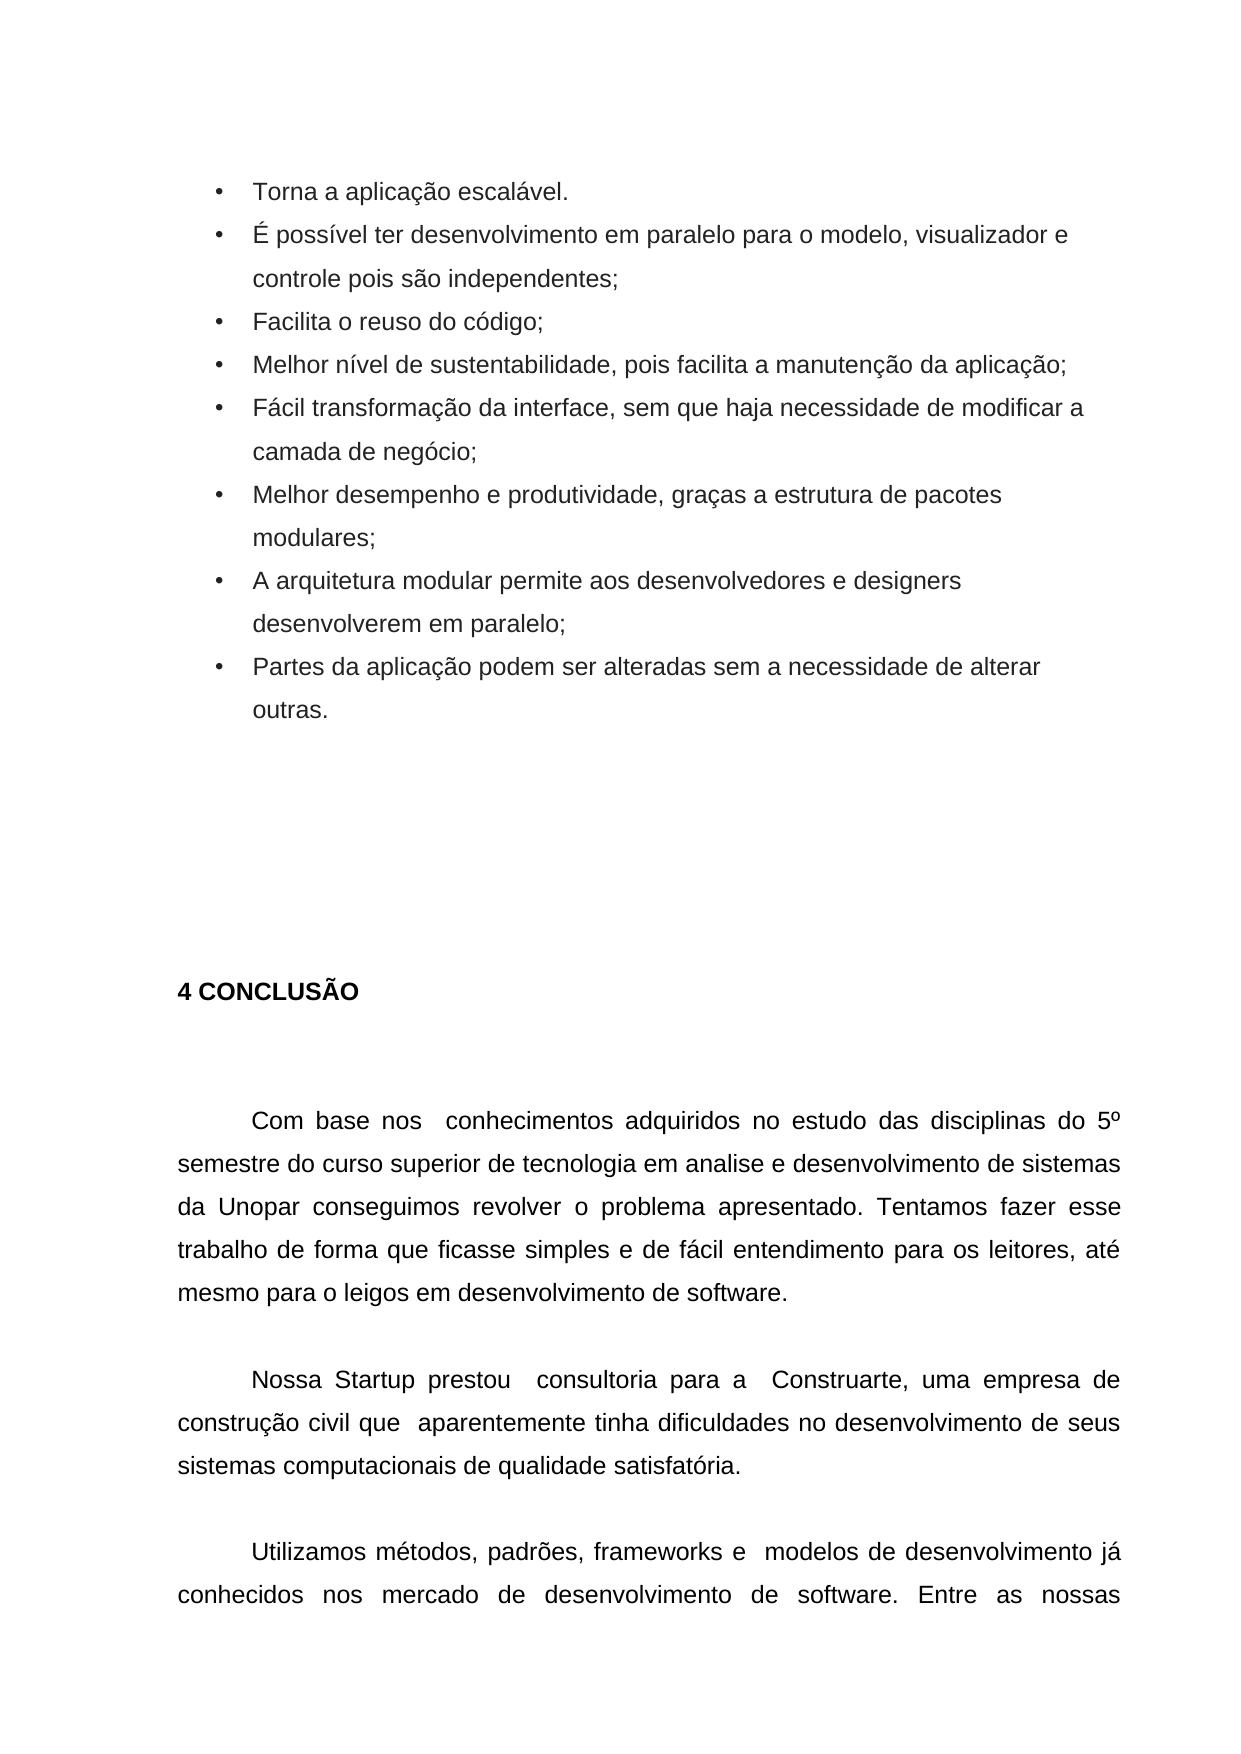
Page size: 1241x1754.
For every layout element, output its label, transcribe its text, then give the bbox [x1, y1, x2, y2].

text Com base nos conhecimentos adquiridos no estudo das disciplinas do 5º semestre do curso superior de tecnologia em analise e desenvolvimento de sistemas da Unopar conseguimos revolver o problema apresentado. Tentamos fazer esse trabalho de forma que ficasse simples e de fácil entendimento para os leitores, até mesmo para o leigos em desenvolvimento de software. [177, 1106, 1122, 1307]
list Fácil transformação da interface, sem que haja necessidade de modificar a camada de negócio; [215, 393, 1122, 465]
list Partes da aplicação podem ser alteradas sem a necessidade de alterar outras. [215, 652, 1122, 724]
list Torna a aplicação escalável. [215, 177, 1122, 206]
list A arquitetura modular permite aos desenvolvedores e designers desenvolverem em paralelo; [215, 566, 1122, 638]
list Melhor desempenho e produtividade, graças a estrutura de pacotes modulares; [215, 479, 1122, 552]
text 4 CONCLUSÃO [177, 977, 1122, 1005]
list Facilita o reuso do código; [215, 307, 1122, 336]
list Melhor nível de sustentabilidade, pois facilita a manutenção da aplicação; [215, 350, 1122, 379]
text Utilizamos métodos, padrões, frameworks e modelos de desenvolvimento já conhecidos nos mercado de desenvolvimento de software. Entre as nossas [177, 1537, 1122, 1609]
text Nossa Startup prestou consultoria para a Construarte, uma empresa de construção civil que aparentemente tinha dificuldades no desenvolvimento de seus sistemas computacionais de qualidade satisfatória. [177, 1365, 1122, 1480]
list É possível ter desenvolvimento em paralelo para o modelo, visualizador e controle pois são independentes; [215, 220, 1122, 292]
